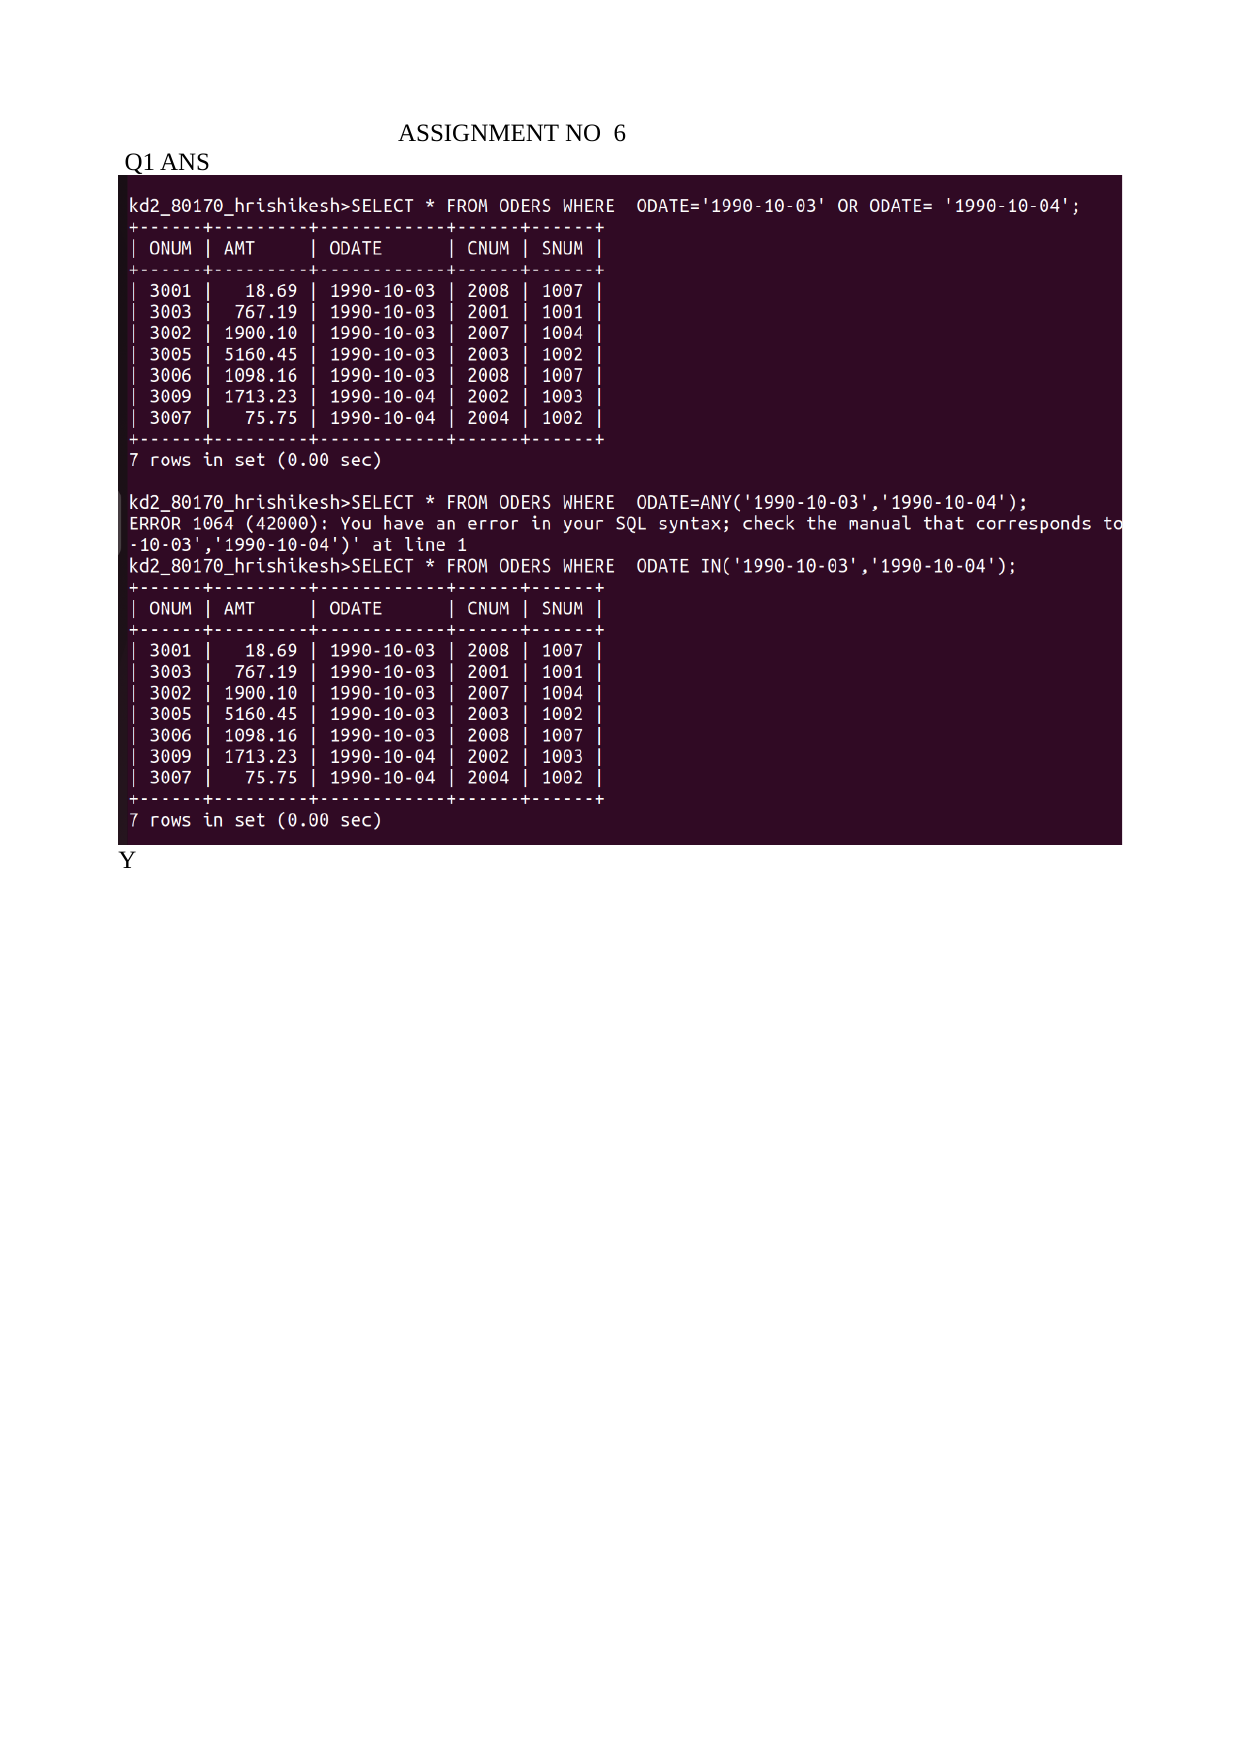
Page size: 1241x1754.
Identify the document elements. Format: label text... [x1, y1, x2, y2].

text Y [118, 845, 1122, 874]
text Q1 ANS [118, 147, 1122, 175]
text ASSIGNMENT NO 6 [118, 118, 1122, 147]
picture [118, 175, 1123, 845]
